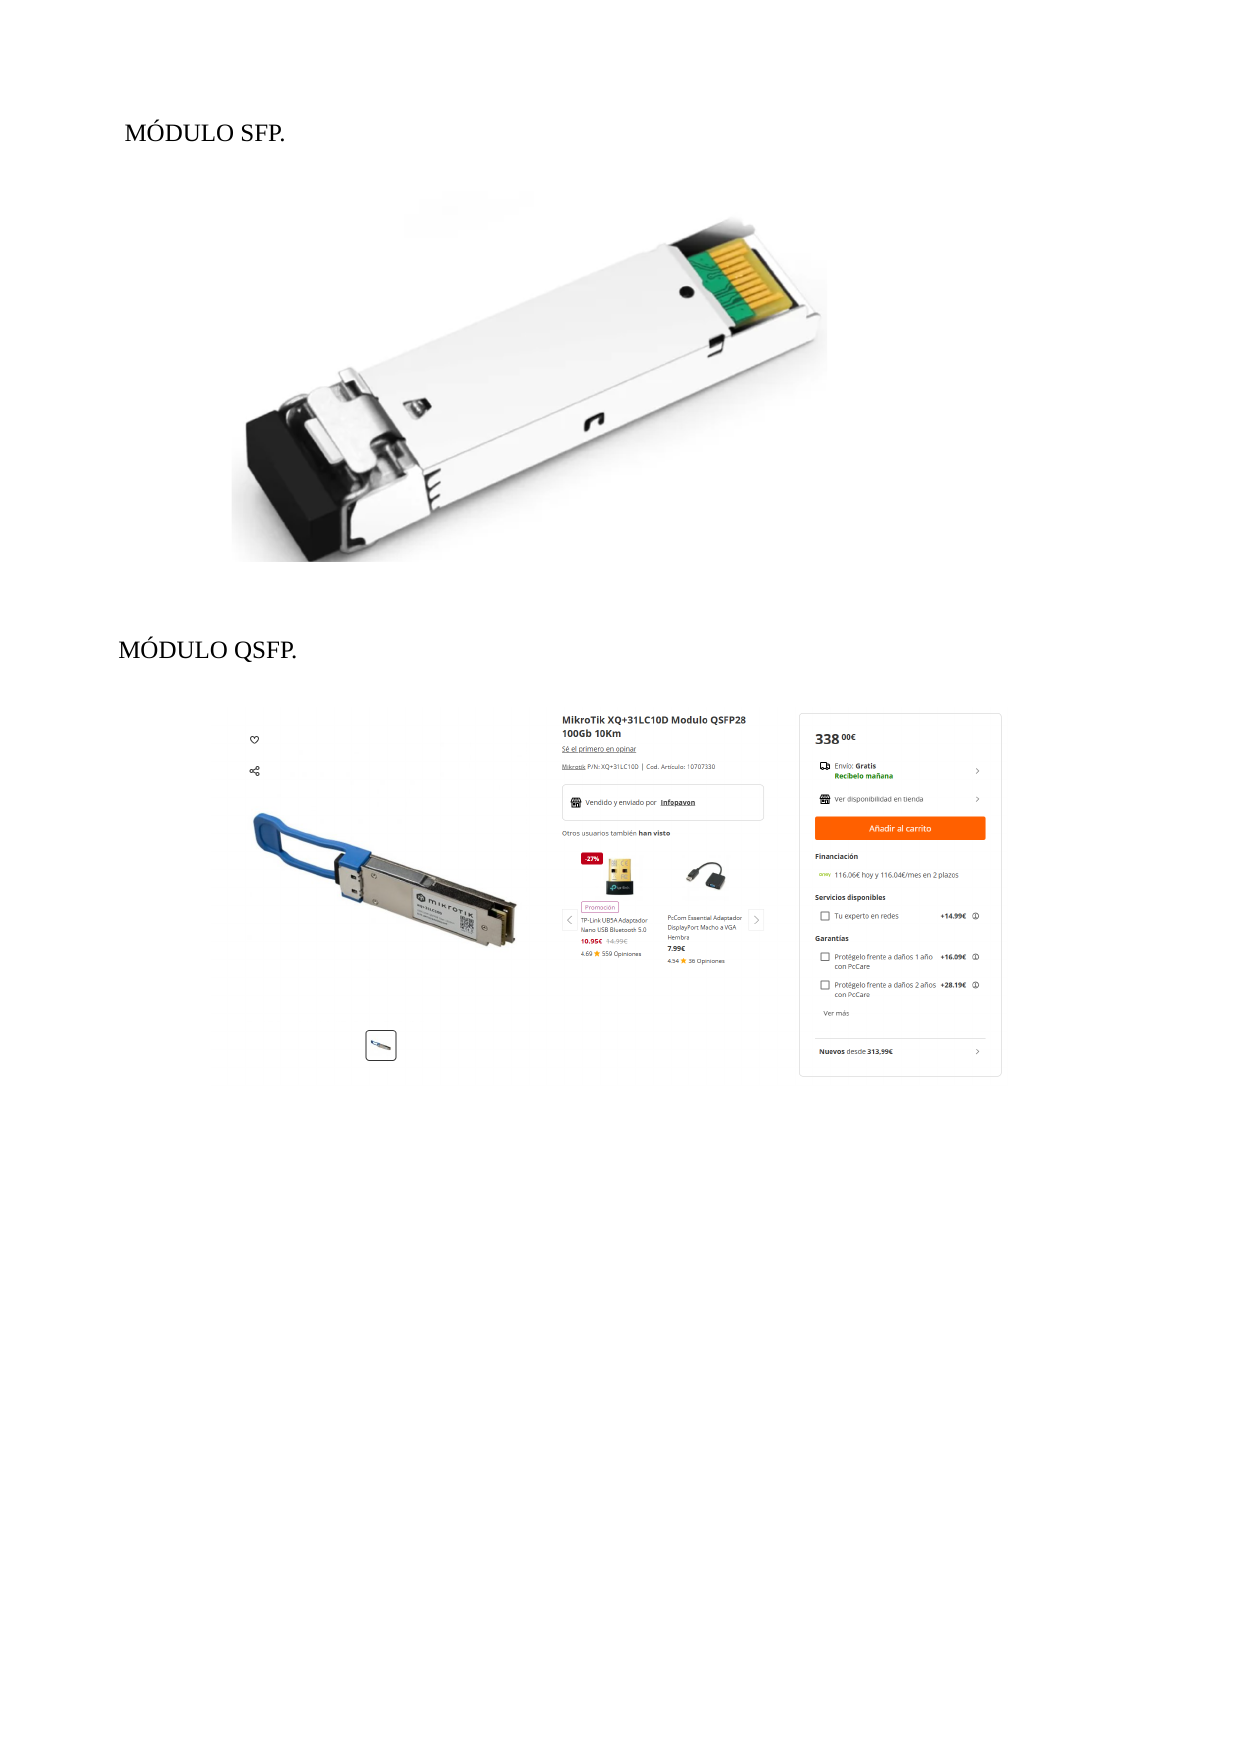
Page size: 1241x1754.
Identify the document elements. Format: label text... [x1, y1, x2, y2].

text MÓDULO QSFP. [118, 636, 1122, 664]
picture [210, 707, 1008, 1086]
picture [231, 159, 828, 562]
text MÓDULO SFP. [118, 118, 1122, 147]
